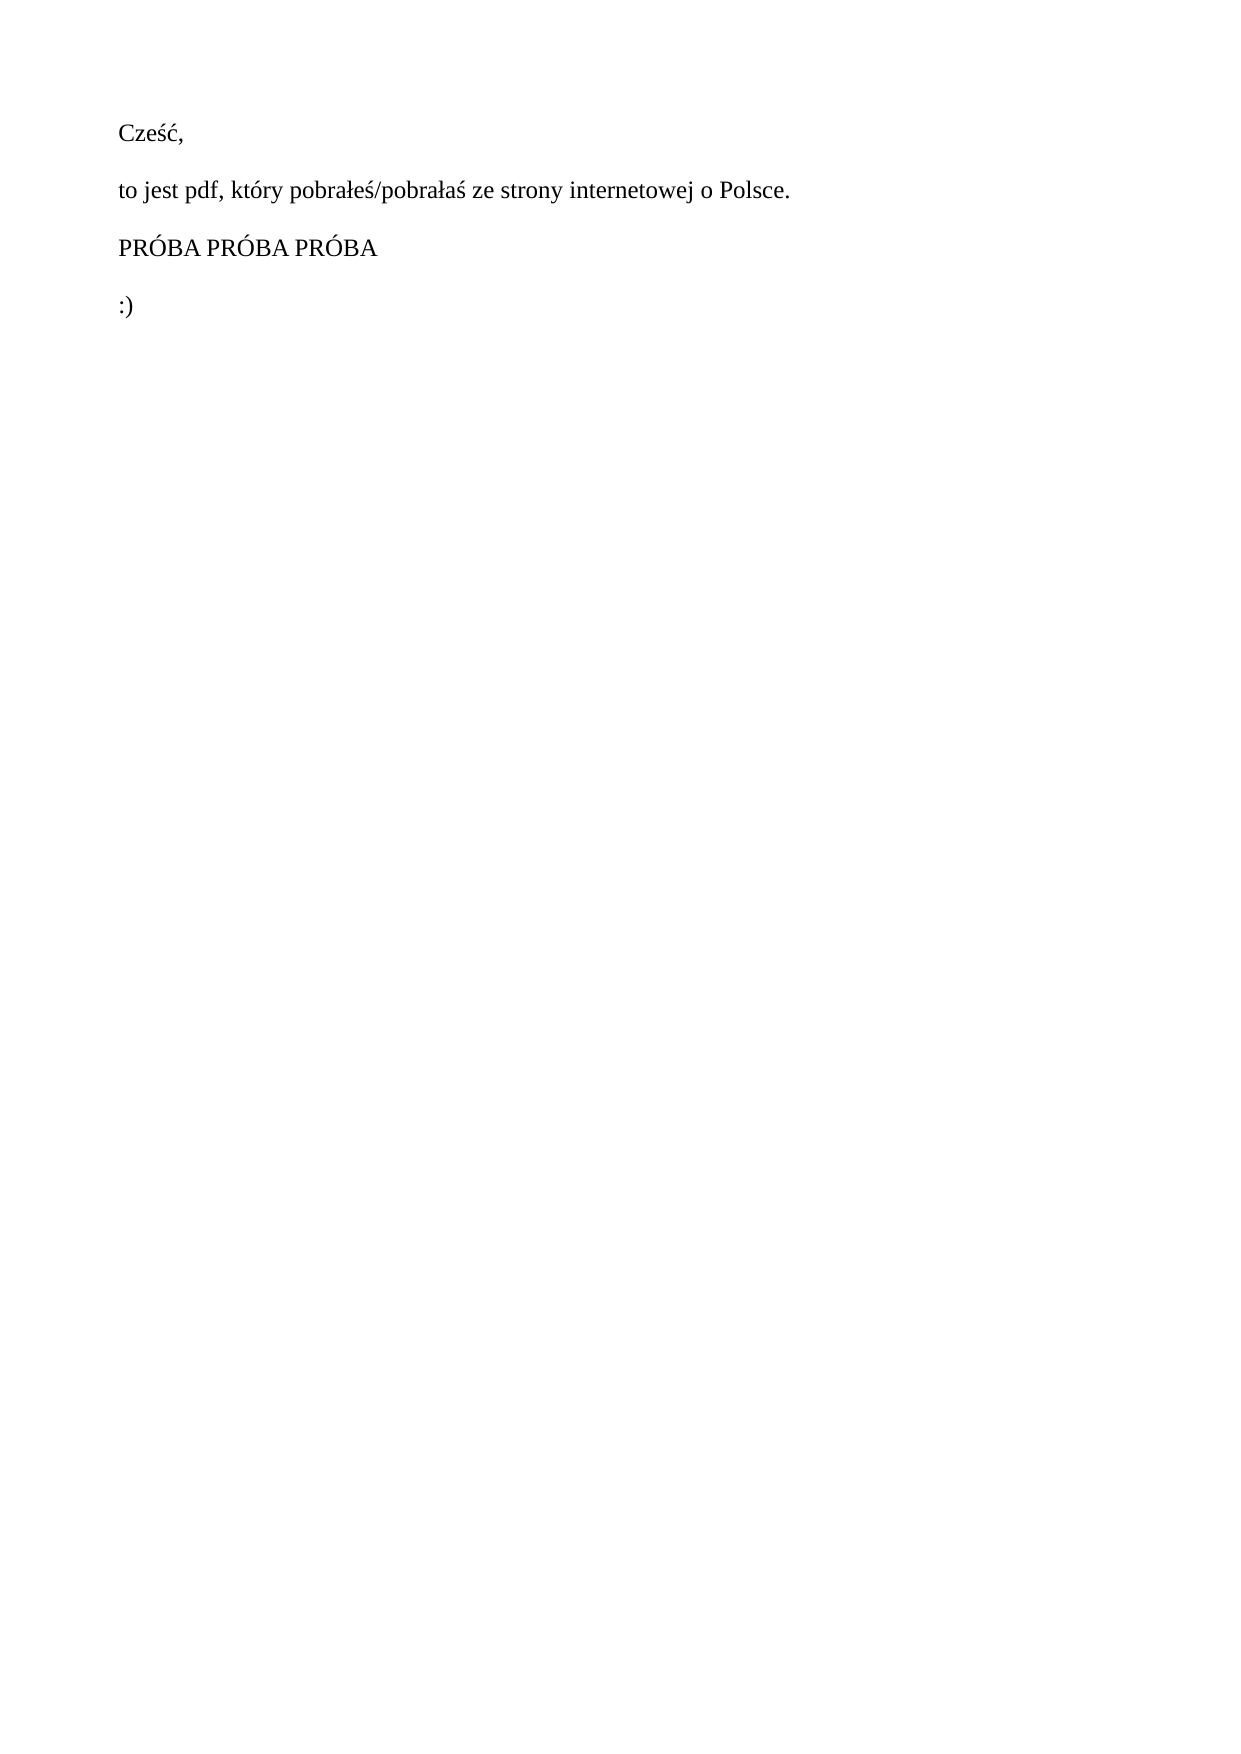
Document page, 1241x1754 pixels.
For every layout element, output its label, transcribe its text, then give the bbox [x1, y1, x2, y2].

text PRÓBA PRÓBA PRÓBA [118, 233, 1122, 262]
text to jest pdf, który pobrałeś/pobrałaś ze strony internetowej o Polsce. [118, 176, 1122, 204]
text Cześć, [118, 118, 1122, 147]
text :) [118, 291, 1122, 319]
